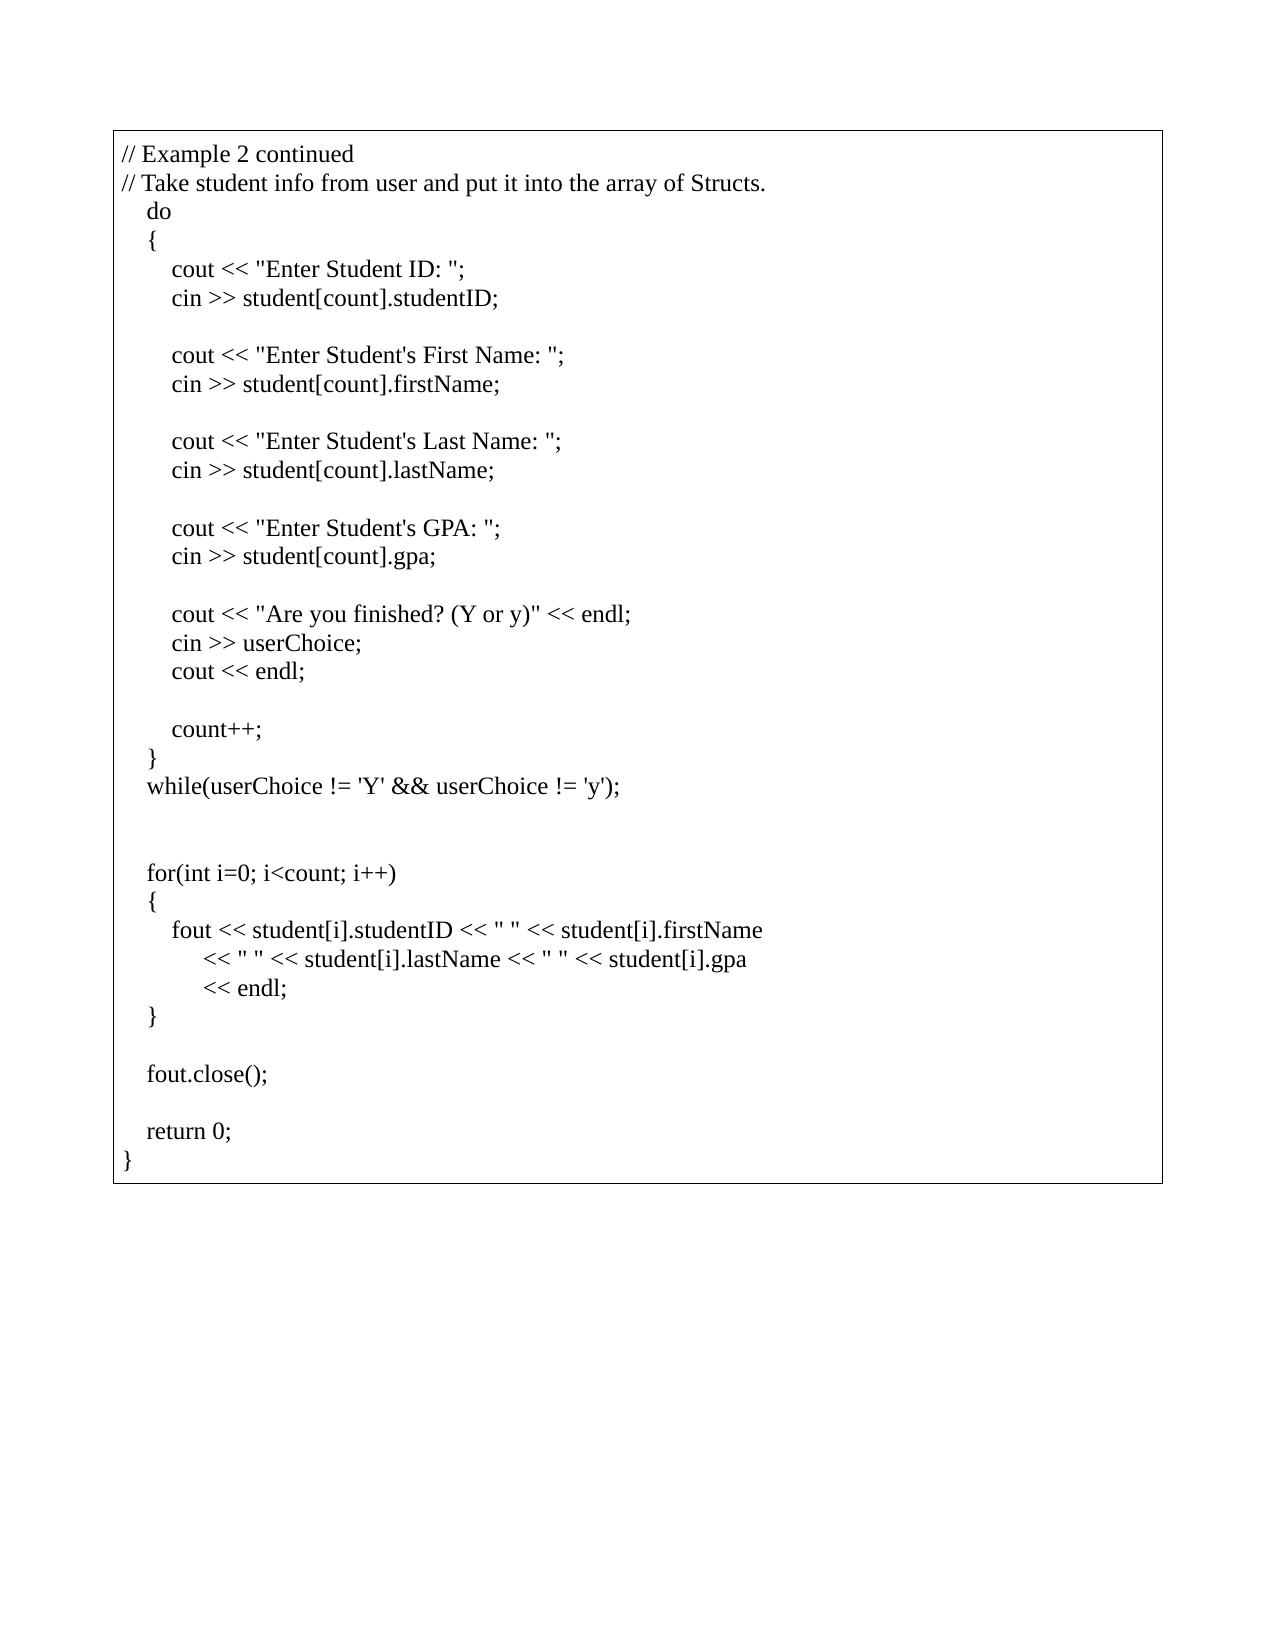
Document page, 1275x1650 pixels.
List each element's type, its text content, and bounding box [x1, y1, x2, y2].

text cout << "Are you finished? (Y or y)" << endl; [121, 599, 1153, 628]
text cin >> student[count].lastName; [121, 455, 1153, 484]
text cin >> student[count].firstName; [121, 369, 1153, 398]
text cin >> student[count].gpa; [121, 541, 1153, 570]
text for(int i=0; i<count; i++) [121, 858, 1153, 886]
text count++; [121, 714, 1153, 743]
text } [121, 743, 1153, 771]
text return 0; [121, 1116, 1153, 1145]
text cout << "Enter Student's First Name: "; [121, 340, 1153, 369]
text cin >> student[count].studentID; [121, 283, 1153, 311]
text cout << endl; [121, 656, 1153, 685]
text } [121, 1001, 1153, 1030]
text << endl; [121, 973, 1153, 1001]
text fout.close(); [121, 1059, 1153, 1088]
text fout << student[i].studentID << " " << student[i].firstName [121, 915, 1153, 944]
text } [121, 1145, 1153, 1174]
text cin >> userChoice; [121, 628, 1153, 656]
text // Take student info from user and put it into the array of Structs. [121, 168, 1153, 196]
text do [121, 196, 1153, 225]
text // Example 2 continued [121, 139, 1153, 168]
text { [121, 225, 1153, 254]
text << " " << student[i].lastName << " " << student[i].gpa [121, 944, 1153, 973]
text while(userChoice != 'Y' && userChoice != 'y'); [121, 771, 1153, 800]
text cout << "Enter Student's GPA: "; [121, 513, 1153, 541]
text cout << "Enter Student ID: "; [121, 254, 1153, 283]
text { [121, 886, 1153, 915]
text cout << "Enter Student's Last Name: "; [121, 426, 1153, 455]
